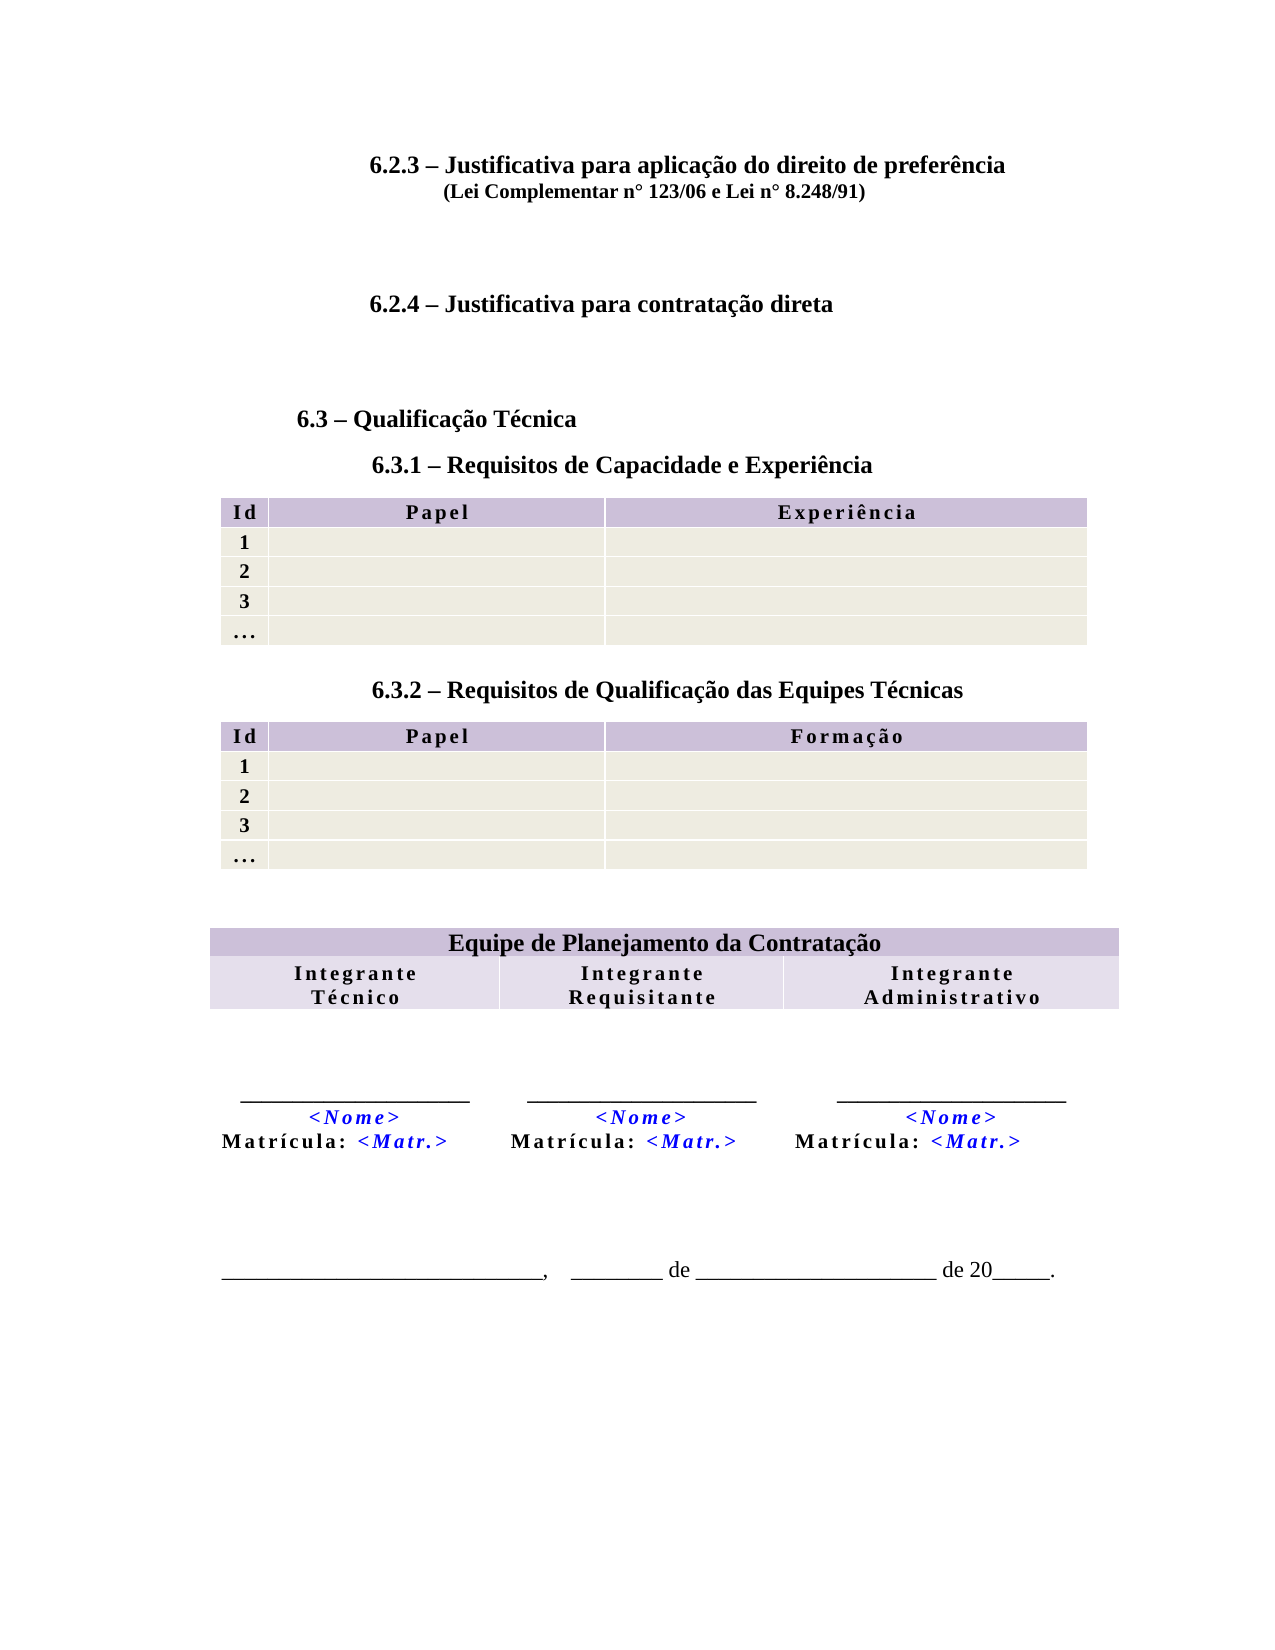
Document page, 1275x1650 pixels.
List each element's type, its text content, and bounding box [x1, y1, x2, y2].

table_header Experiência [606, 498, 1087, 527]
table_cell Integrante Técnico [210, 956, 499, 1009]
table_cell [269, 811, 604, 839]
table_cell [606, 528, 1087, 556]
table_header Equipe de Planejamento da Contratação [210, 928, 1119, 956]
table_cell [269, 841, 604, 869]
table_cell [606, 811, 1087, 839]
text 6.2.4 – Justificativa para contratação direta [295, 289, 1125, 318]
table_cell Integrante Requisitante [500, 956, 783, 1009]
table_cell 2 [221, 781, 268, 810]
table_cell [606, 752, 1087, 780]
text 6.3 – Qualificação Técnica [222, 404, 1125, 433]
table_cell ... [221, 616, 268, 645]
table_header Papel [269, 498, 604, 527]
table_cell 3 [221, 811, 268, 839]
table_cell ______________________ <Nome> Matrícula: <Matr.> [784, 1009, 1119, 1153]
table_cell 2 [221, 557, 268, 586]
table_cell [606, 841, 1087, 869]
table_header Formação [606, 722, 1087, 751]
table_header Id [221, 498, 268, 527]
table_cell Integrante Administrativo [784, 956, 1119, 1009]
table_cell 1 [221, 528, 268, 556]
table_cell 3 [221, 587, 268, 615]
table_header Id [221, 722, 268, 751]
table_cell [606, 781, 1087, 810]
table_cell [606, 557, 1087, 586]
text (Lei Complementar n° 123/06 e Lei n° 8.248/91) [369, 179, 1125, 203]
text 6.3.1 – Requisitos de Capacidade e Experiência [222, 451, 1125, 479]
table_cell ______________________ <Nome> Matrícula: <Matr.> [210, 1009, 499, 1153]
table_cell [606, 587, 1087, 615]
table_cell [269, 616, 604, 645]
table_cell [269, 781, 604, 810]
table_cell [269, 752, 604, 780]
table_cell ... [221, 841, 268, 869]
table_cell [269, 587, 604, 615]
table_header Papel [269, 722, 604, 751]
table_cell [269, 528, 604, 556]
text 6.3.2 – Requisitos de Qualificação das Equipes Técnicas [222, 675, 1125, 703]
table_cell [606, 616, 1087, 645]
table_cell ____________________________, ________ de _____________________ de 20_____. [210, 1153, 1119, 1307]
table_cell [269, 557, 604, 586]
text 6.2.3 – Justificativa para aplicação do direito de preferência [295, 150, 1125, 179]
table_cell 1 [221, 752, 268, 780]
table_cell ______________________ <Nome> Matrícula: <Matr.> [499, 1009, 784, 1153]
